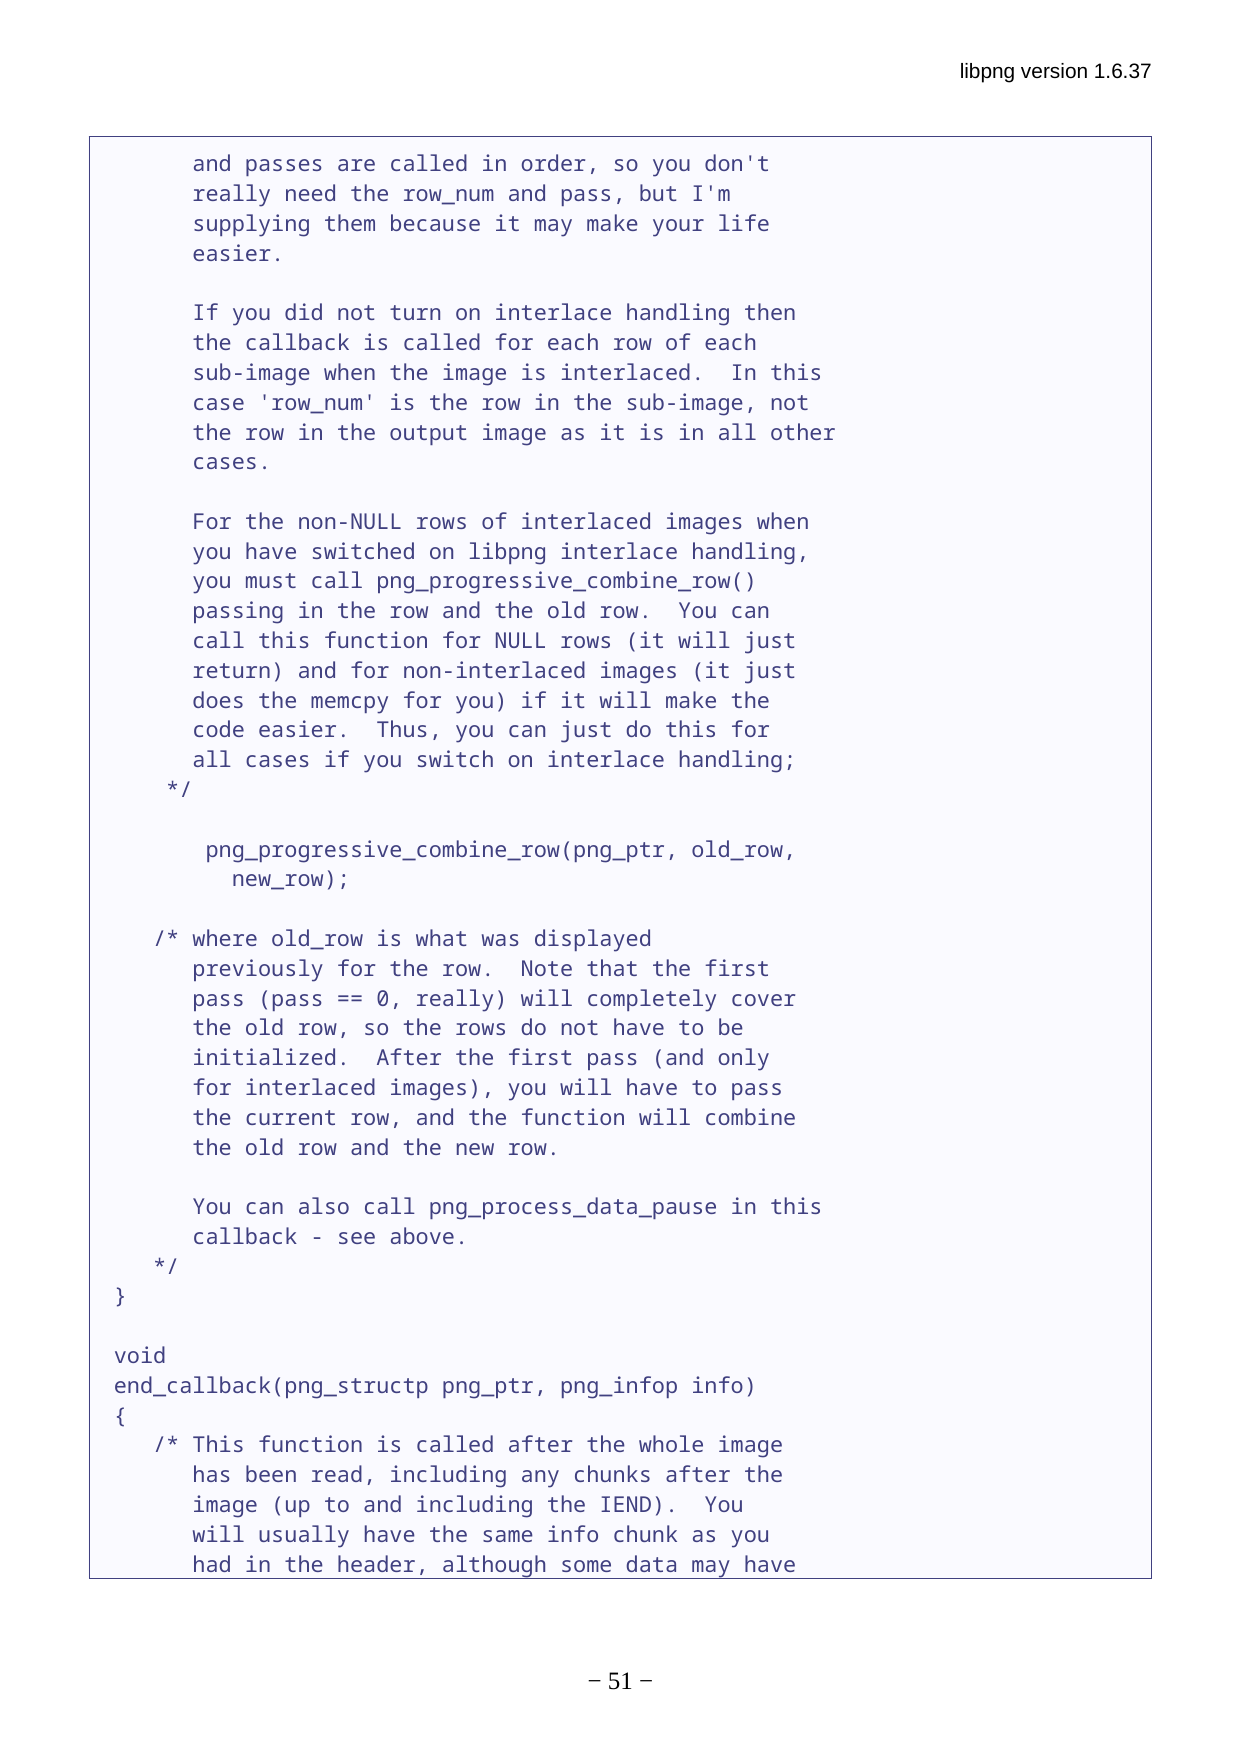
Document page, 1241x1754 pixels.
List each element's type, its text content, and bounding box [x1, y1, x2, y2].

text code easier. Thus, you can just do this for [90, 702, 1151, 732]
text } [90, 1268, 1151, 1298]
text You can also call png_process_data_pause in this [90, 1179, 1151, 1209]
text cases. [90, 434, 1151, 464]
text return) and for non-interlaced images (it just [90, 643, 1151, 673]
text the old row, so the rows do not have to be [90, 1000, 1151, 1030]
text the current row, and the function will combine [90, 1090, 1151, 1119]
text has been read, including any chunks after the [90, 1447, 1151, 1477]
text { [90, 1388, 1151, 1417]
text does the memcpy for you) if it will make the [90, 673, 1151, 702]
text new_row); [90, 851, 1151, 881]
text callback - see above. [90, 1209, 1151, 1239]
text the callback is called for each row of each [90, 315, 1151, 345]
text you must call png_progressive_combine_row() [90, 553, 1151, 583]
text /* This function is called after the whole image [90, 1417, 1151, 1447]
text end_callback(png_structp png_ptr, png_infop info) [90, 1358, 1151, 1388]
text all cases if you switch on interlace handling; [90, 732, 1151, 762]
text previously for the row. Note that the first [90, 941, 1151, 971]
text for interlaced images), you will have to pass [90, 1060, 1151, 1090]
text the old row and the new row. [90, 1119, 1151, 1149]
text you have switched on libpng interlace handling, [90, 524, 1151, 553]
text case 'row_num' is the row in the sub-image, not [90, 375, 1151, 404]
text */ [90, 1239, 1151, 1268]
text initialized. After the first pass (and only [90, 1030, 1151, 1060]
text */ [90, 762, 1151, 792]
text the row in the output image as it is in all other [90, 404, 1151, 434]
text and passes are called in order, so you don't [90, 137, 1151, 166]
text void [90, 1328, 1151, 1358]
text image (up to and including the IEND). You [90, 1477, 1151, 1507]
text /* where old_row is what was displayed [90, 911, 1151, 941]
text passing in the row and the old row. You can [90, 583, 1151, 613]
text will usually have the same info chunk as you [90, 1507, 1151, 1537]
text easier. [90, 226, 1151, 256]
text If you did not turn on interlace handling then [90, 285, 1151, 315]
text png_progressive_combine_row(png_ptr, old_row, [90, 822, 1151, 851]
text had in the header, although some data may have [90, 1537, 1151, 1578]
text call this function for NULL rows (it will just [90, 613, 1151, 643]
text supplying them because it may make your life [90, 196, 1151, 226]
text For the non-NULL rows of interlaced images when [90, 494, 1151, 524]
text really need the row_num and pass, but I'm [90, 166, 1151, 196]
text pass (pass == 0, really) will completely cover [90, 971, 1151, 1000]
text sub-image when the image is interlaced. In this [90, 345, 1151, 375]
